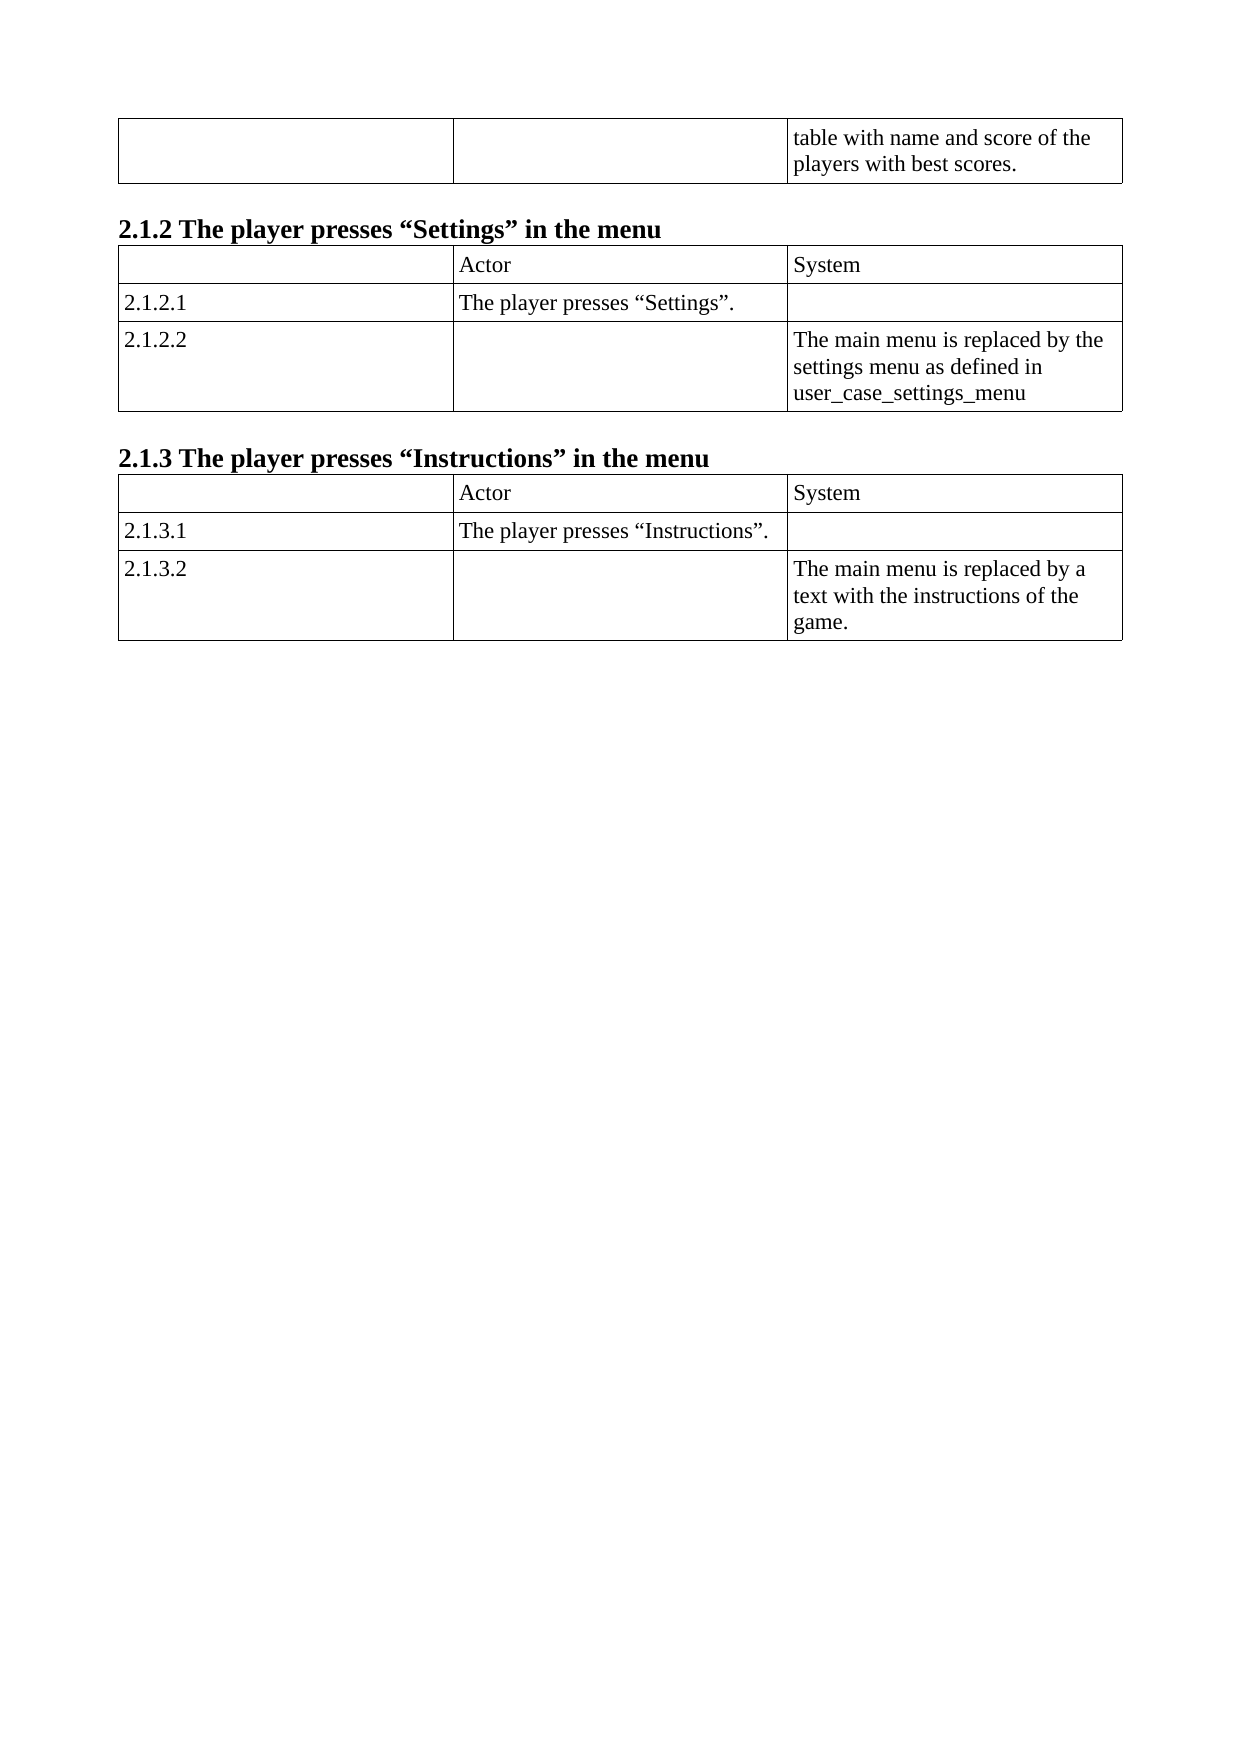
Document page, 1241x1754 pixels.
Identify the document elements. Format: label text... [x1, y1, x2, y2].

table_cell The player presses “Instructions”. [454, 513, 787, 549]
table_cell [119, 119, 453, 182]
table_cell 2.1.3.1 [119, 513, 453, 549]
table_header Actor [454, 246, 787, 283]
table_cell [454, 322, 787, 411]
table_cell [454, 551, 787, 640]
table_cell 2.1.3.2 [119, 551, 453, 640]
table_header [119, 475, 453, 512]
table_header [119, 246, 453, 283]
table_header System [788, 246, 1122, 283]
table_cell 2.1.2.1 [119, 284, 453, 321]
table_cell [788, 284, 1122, 321]
table_cell table with name and score of the players with best scores. [788, 119, 1122, 182]
table_cell [788, 513, 1122, 549]
table_header System [788, 475, 1122, 512]
table_cell 2.1.2.2 [119, 322, 453, 411]
table_header Actor [454, 475, 787, 512]
text 2.1.2 The player presses “Settings” in the menu [118, 214, 1122, 245]
table_cell The player presses “Settings”. [454, 284, 787, 321]
table_cell The main menu is replaced by a text with the instructions of the game. [788, 551, 1122, 640]
table_cell [454, 119, 787, 182]
text 2.1.3 The player presses “Instructions” in the menu [118, 442, 1122, 474]
table_cell The main menu is replaced by the settings menu as defined in user_case_settings_menu [788, 322, 1122, 411]
